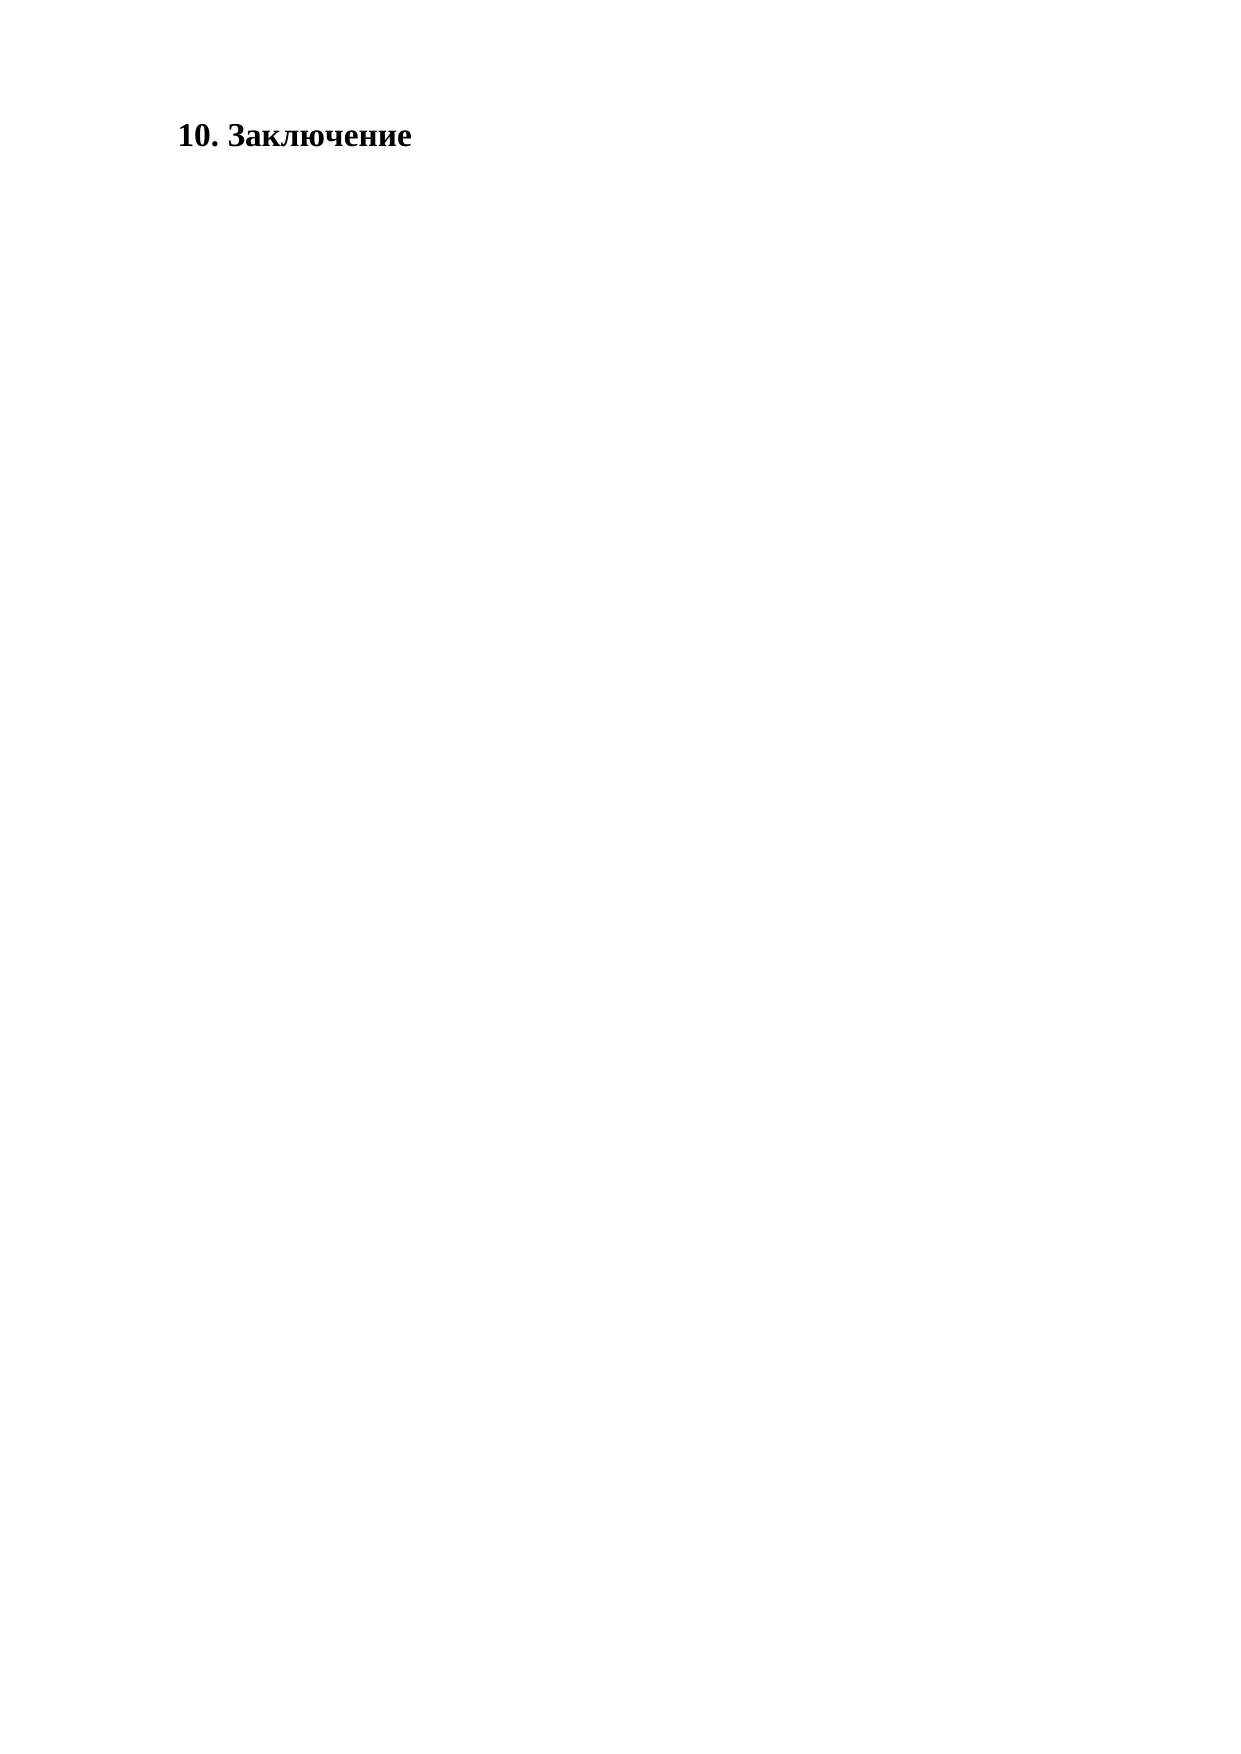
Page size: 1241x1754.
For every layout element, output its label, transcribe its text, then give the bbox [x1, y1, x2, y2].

text 10. Заключение [177, 116, 1152, 154]
